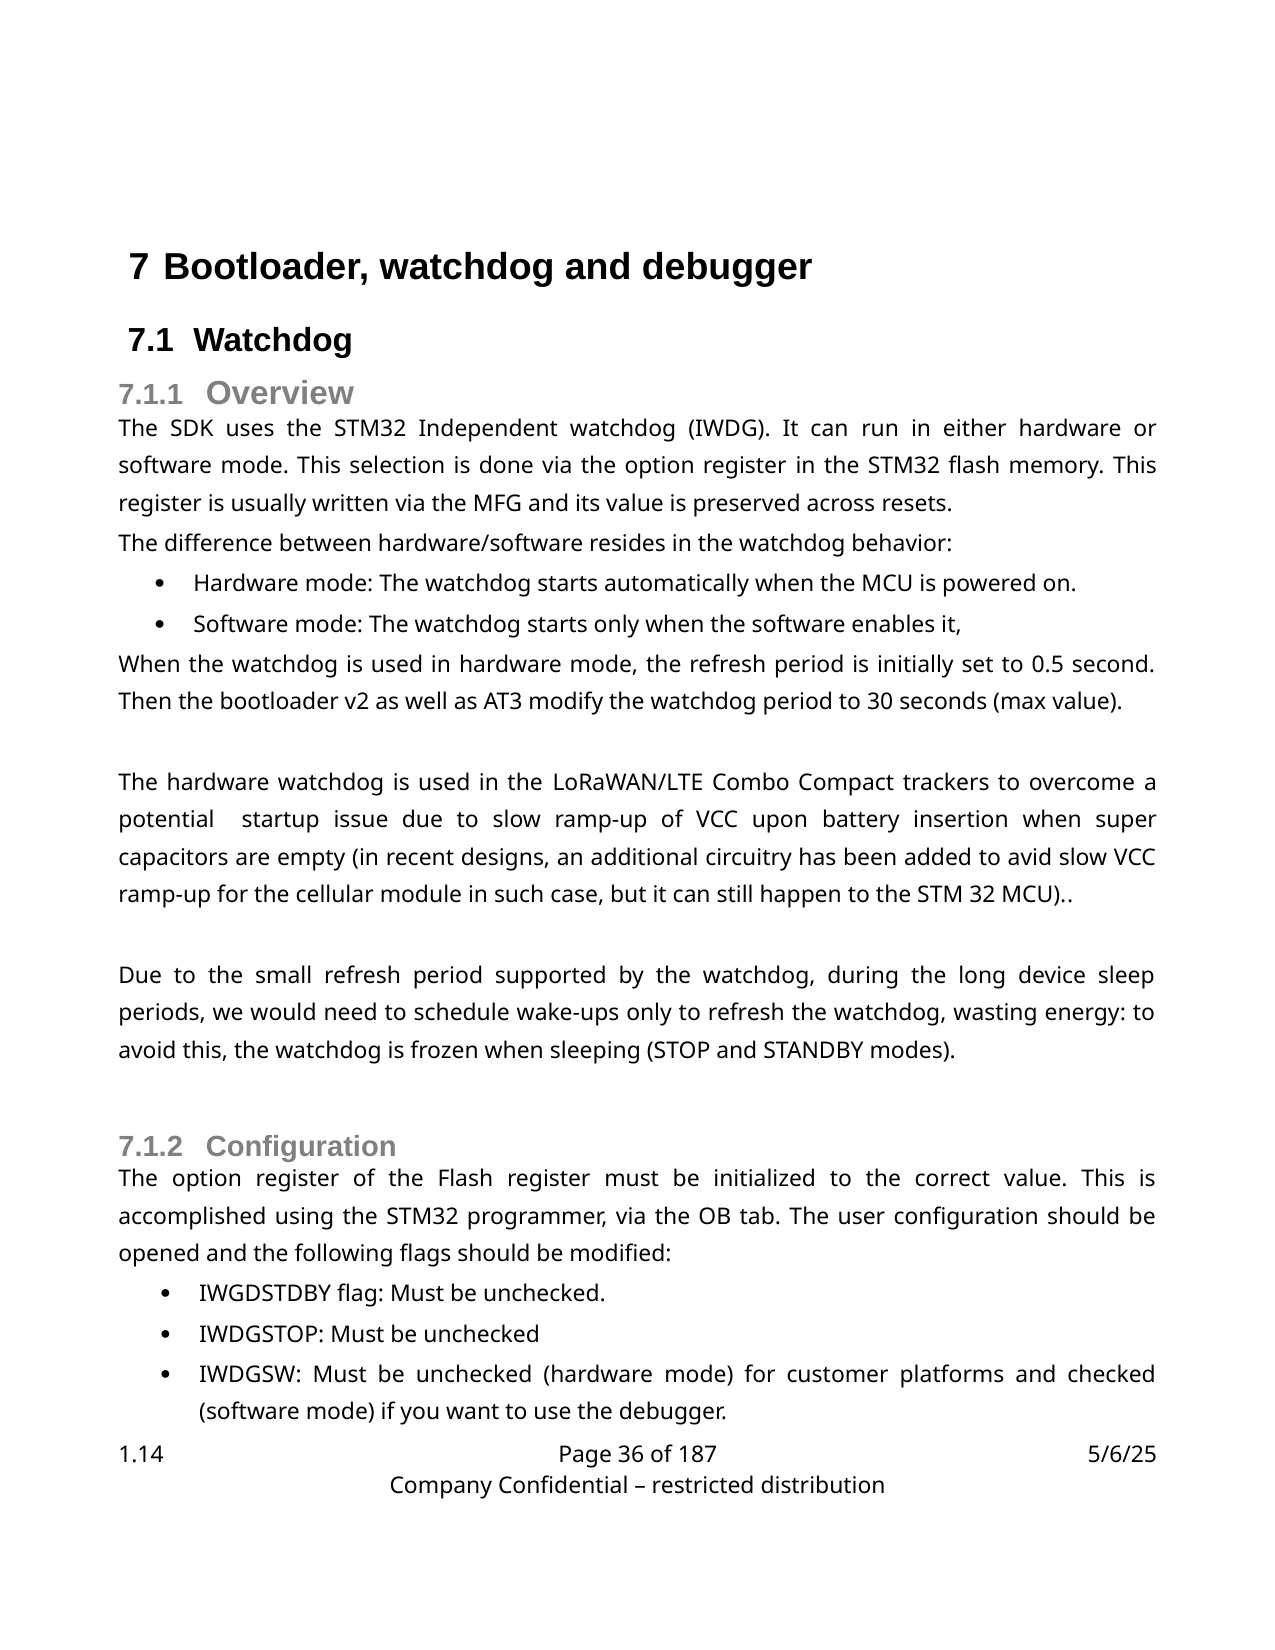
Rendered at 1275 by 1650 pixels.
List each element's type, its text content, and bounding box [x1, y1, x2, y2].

subtitle Overview [118, 373, 1157, 412]
text The SDK uses the STM32 Independent watchdog (IWDG). It can run in either hardware or software mode. This selection is done via the option register in the STM32 flash memory. This register is usually written via the MFG and its value is preserved across resets. [118, 412, 1157, 518]
text Due to the small refresh period supported by the watchdog, during the long device sleep periods, we would need to schedule wake-ups only to refresh the watchdog, wasting energy: to avoid this, the watchdog is frozen when sleeping (STOP and STANDBY modes). [118, 958, 1157, 1065]
list Software mode: The watchdog starts only when the software enables it, [156, 607, 1157, 639]
subtitle Configuration [118, 1128, 1157, 1162]
list IWDGSTOP: Must be unchecked [161, 1317, 1157, 1349]
text When the watchdog is used in hardware mode, the refresh period is initially set to 0.5 second. Then the bootloader v2 as well as AT3 modify the watchdog period to 30 seconds (max value). [118, 648, 1157, 716]
subtitle Watchdog [118, 320, 1157, 359]
text The difference between hardware/software resides in the watchdog behavior: [118, 527, 1157, 558]
text The hardware watchdog is used in the LoRaWAN/LTE Combo Compact trackers to overcome a potential startup issue due to slow ramp-up of VCC upon battery insertion when super capacitors are empty (in recent designs, an additional circuitry has been added to avid slow VCC ramp-up for the cellular module in such case, but it can still happen to the STM 32 MCU).. [118, 766, 1157, 909]
list IWGDSTDBY flag: Must be unchecked. [161, 1277, 1157, 1308]
list IWDGSW: Must be unchecked (hardware mode) for customer platforms and checked (software mode) if you want to use the debugger. [161, 1358, 1157, 1426]
subtitle Bootloader, watchdog and debugger [118, 244, 1157, 287]
text The option register of the Flash register must be initialized to the correct value. This is accomplished using the STM32 programmer, via the OB tab. The user configuration should be opened and the following flags should be modified: [118, 1162, 1157, 1268]
list Hardware mode: The watchdog starts automatically when the MCU is powered on. [156, 567, 1157, 598]
